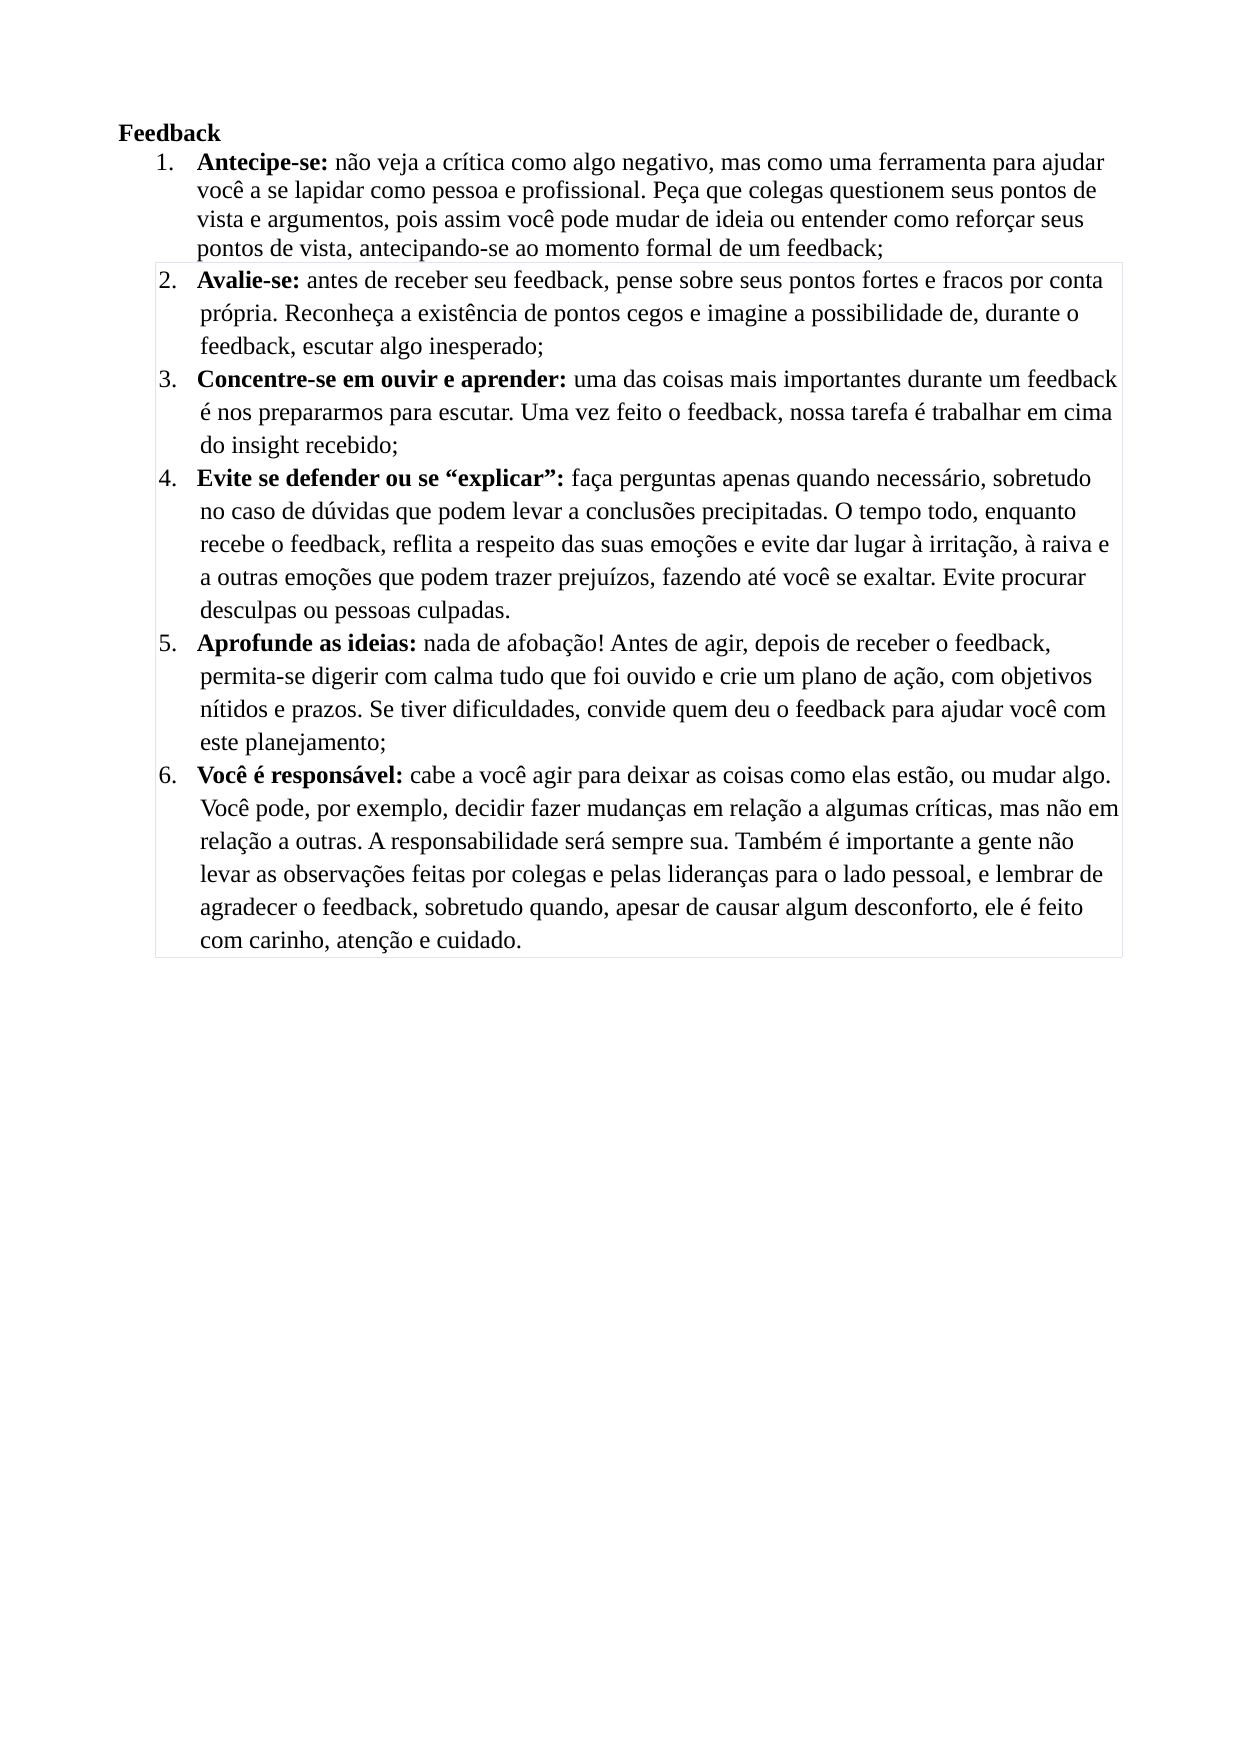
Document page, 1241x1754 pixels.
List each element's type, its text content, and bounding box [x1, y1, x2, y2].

list Avalie-se: antes de receber seu feedback, pense sobre seus pontos fortes e fracos por conta própria. Reconheça a existência de pontos cegos e imagine a possibilidade de, durante o feedback, escutar algo inesperado; [156, 263, 1122, 360]
list Evite se defender ou se “explicar”: faça perguntas apenas quando necessário, sobretudo no caso de dúvidas que podem levar a conclusões precipitadas. O tempo todo, enquanto recebe o feedback, reflita a respeito das suas emoções e evite dar lugar à irritação, à raiva e a outras emoções que podem trazer prejuízos, fazendo até você se exaltar. Evite procurar desculpas ou pessoas culpadas. [156, 460, 1122, 624]
list Você é responsável: cabe a você agir para deixar as coisas como elas estão, ou mudar algo. Você pode, por exemplo, decidir fazer mudanças em relação a algumas críticas, mas não em relação a outras. A responsabilidade será sempre sua. Também é importante a gente não levar as observações feitas por colegas e pelas lideranças para o lado pessoal, e lembrar de agradecer o feedback, sobretudo quando, apesar de causar algum desconforto, ele é feito com carinho, atenção e cuidado. [156, 757, 1122, 957]
list Antecipe-se: não veja a crítica como algo negativo, mas como uma ferramenta para ajudar você a se lapidar como pessoa e profissional. Peça que colegas questionem seus pontos de vista e argumentos, pois assim você pode mudar de ideia ou entender como reforçar seus pontos de vista, antecipando-se ao momento formal de um feedback; [155, 147, 1122, 262]
list Aprofunde as ideias: nada de afobação! Antes de agir, depois de receber o feedback, permita-se digerir com calma tudo que foi ouvido e crie um plano de ação, com objetivos nítidos e prazos. Se tiver dificuldades, convide quem deu o feedback para ajudar você com este planejamento; [156, 625, 1122, 756]
text Feedback [118, 118, 1122, 147]
list Concentre-se em ouvir e aprender: uma das coisas mais importantes durante um feedback é nos prepararmos para escutar. Uma vez feito o feedback, nossa tarefa é trabalhar em cima do insight recebido; [156, 361, 1122, 459]
